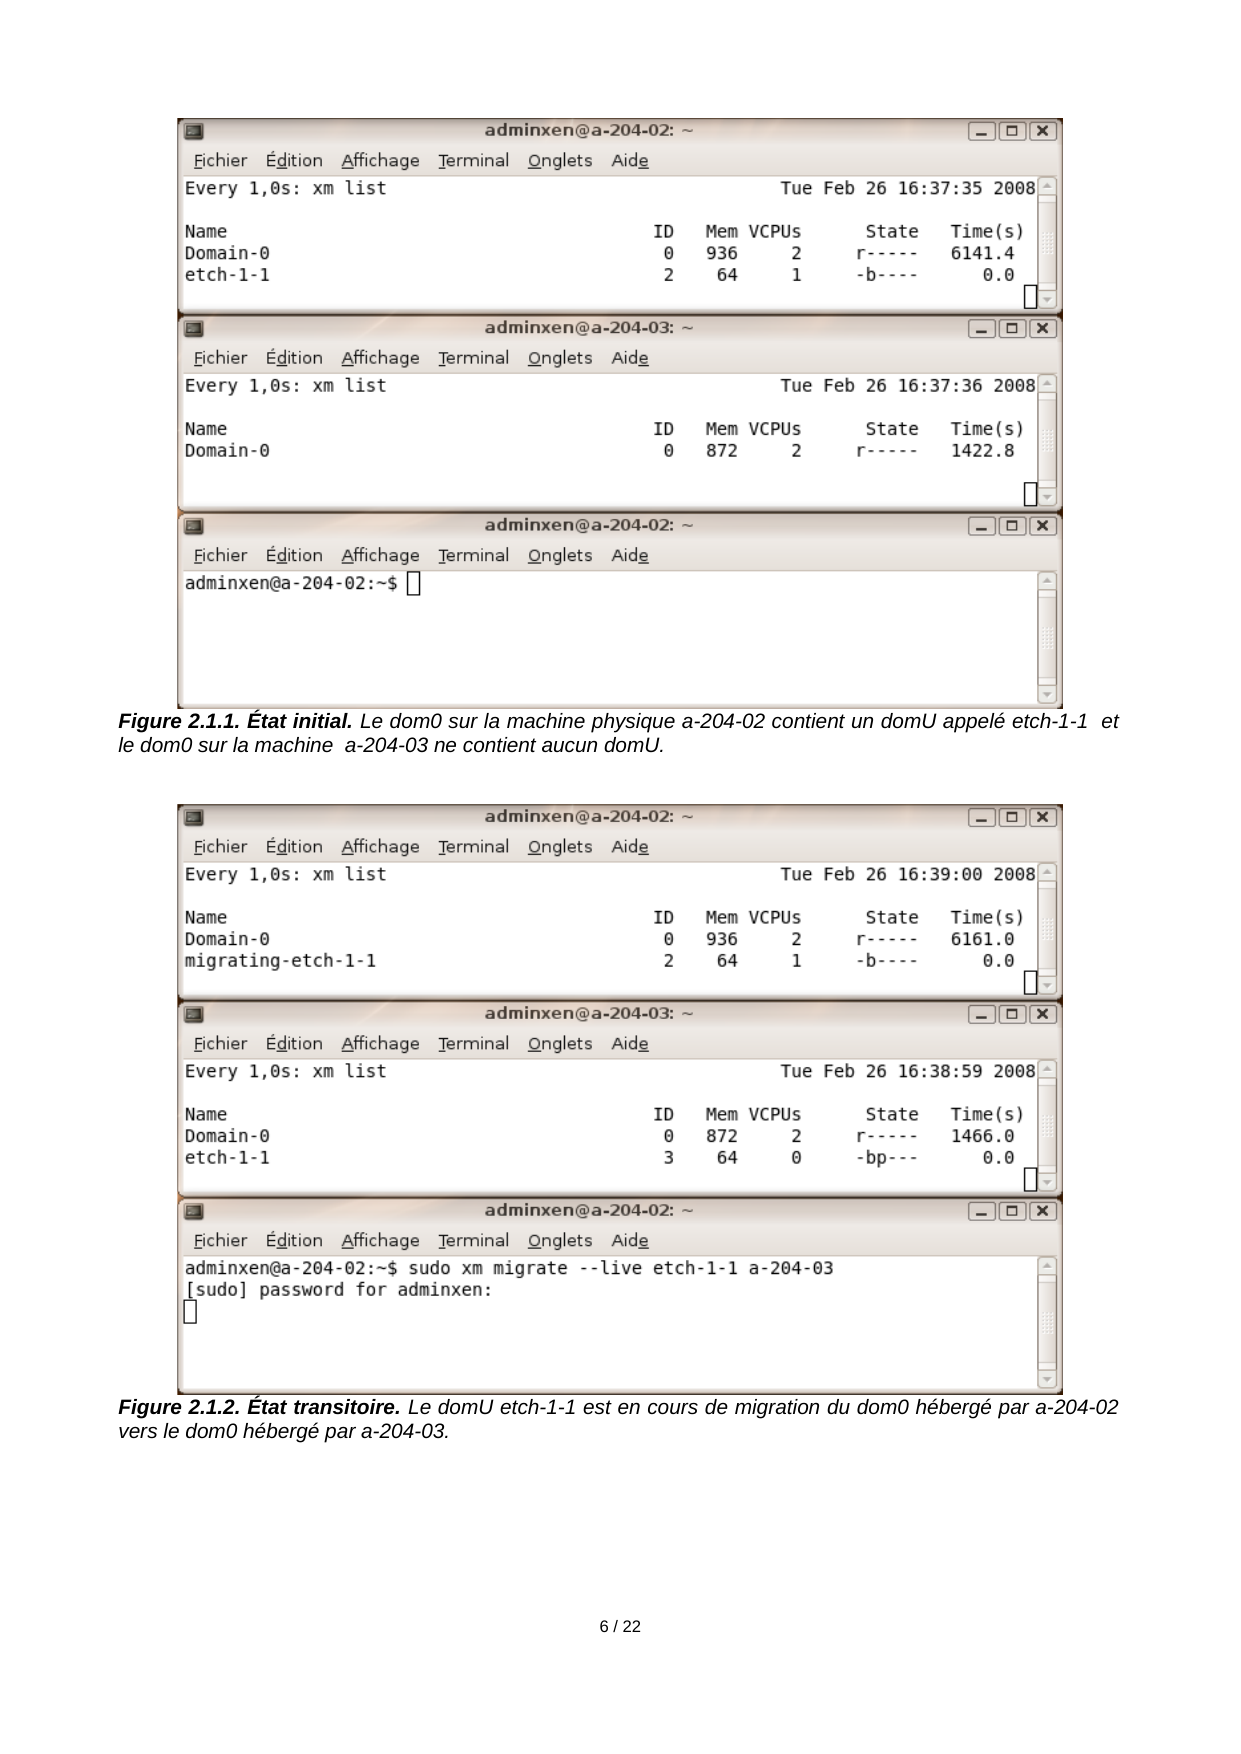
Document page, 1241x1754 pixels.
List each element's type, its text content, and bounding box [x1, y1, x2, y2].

text Figure 2.1.1. État initial. Le dom0 sur la machine physique a-204-02 contient un domU appelé etch-1-1 et le dom0 sur la machine a-204-03 ne contient aucun domU. [118, 118, 1122, 757]
picture [177, 804, 1063, 1395]
text Figure 2.1.2. État transitoire. Le domU etch-1-1 est en cours de migration du dom0 hébergé par a-204-02 vers le dom0 hébergé par a-204-03. [118, 804, 1122, 1442]
picture [177, 118, 1063, 709]
